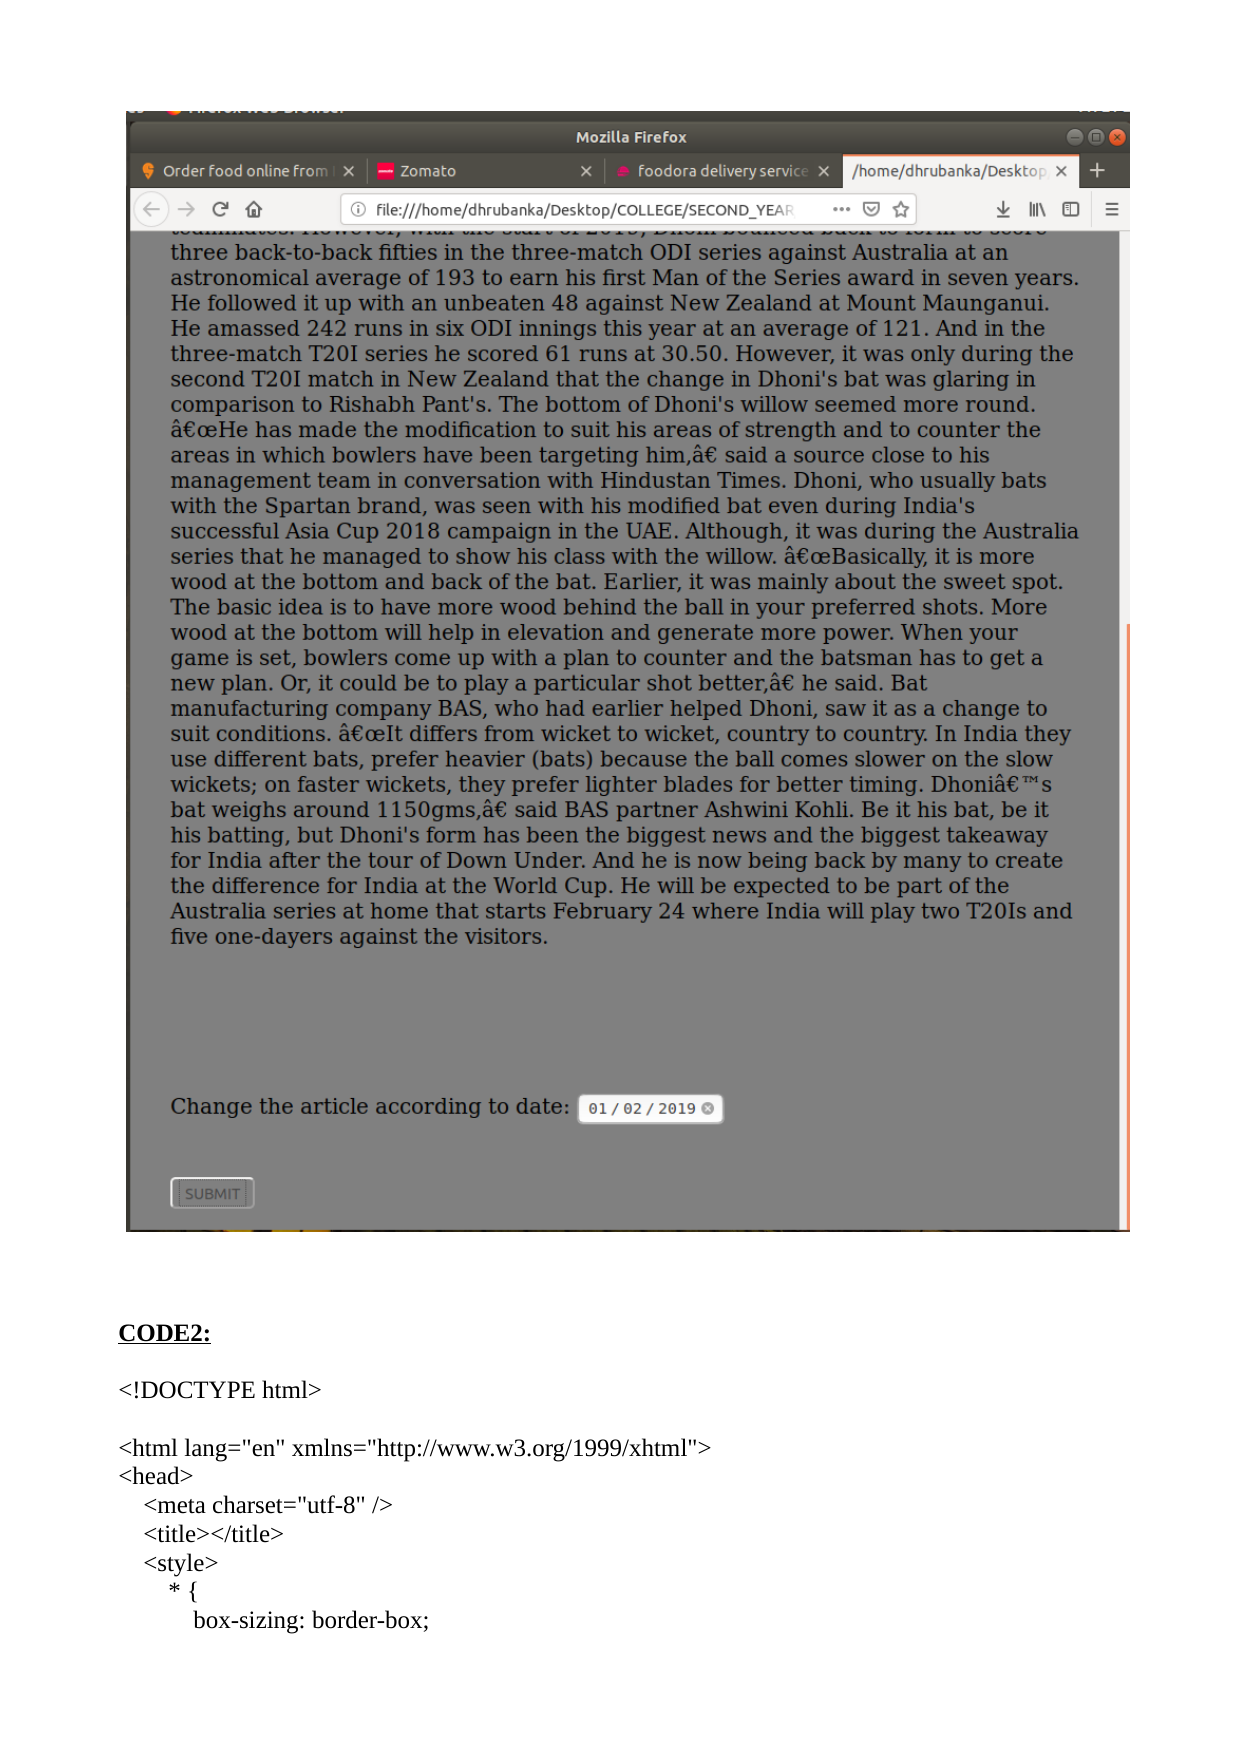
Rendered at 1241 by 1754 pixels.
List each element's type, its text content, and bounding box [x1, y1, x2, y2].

text <!DOCTYPE html> [118, 1375, 1122, 1404]
text <meta charset="utf-8" /> [118, 1490, 1122, 1519]
text box-sizing: border-box; [118, 1605, 1122, 1634]
text * { [118, 1576, 1122, 1605]
text <head> [118, 1461, 1122, 1490]
text <title></title> [118, 1519, 1122, 1548]
text <style> [118, 1548, 1122, 1576]
text <html lang="en" xmlns="http://www.w3.org/1999/xhtml"> [118, 1433, 1122, 1461]
picture [126, 111, 1130, 1232]
text CODE2: [118, 1318, 1122, 1346]
